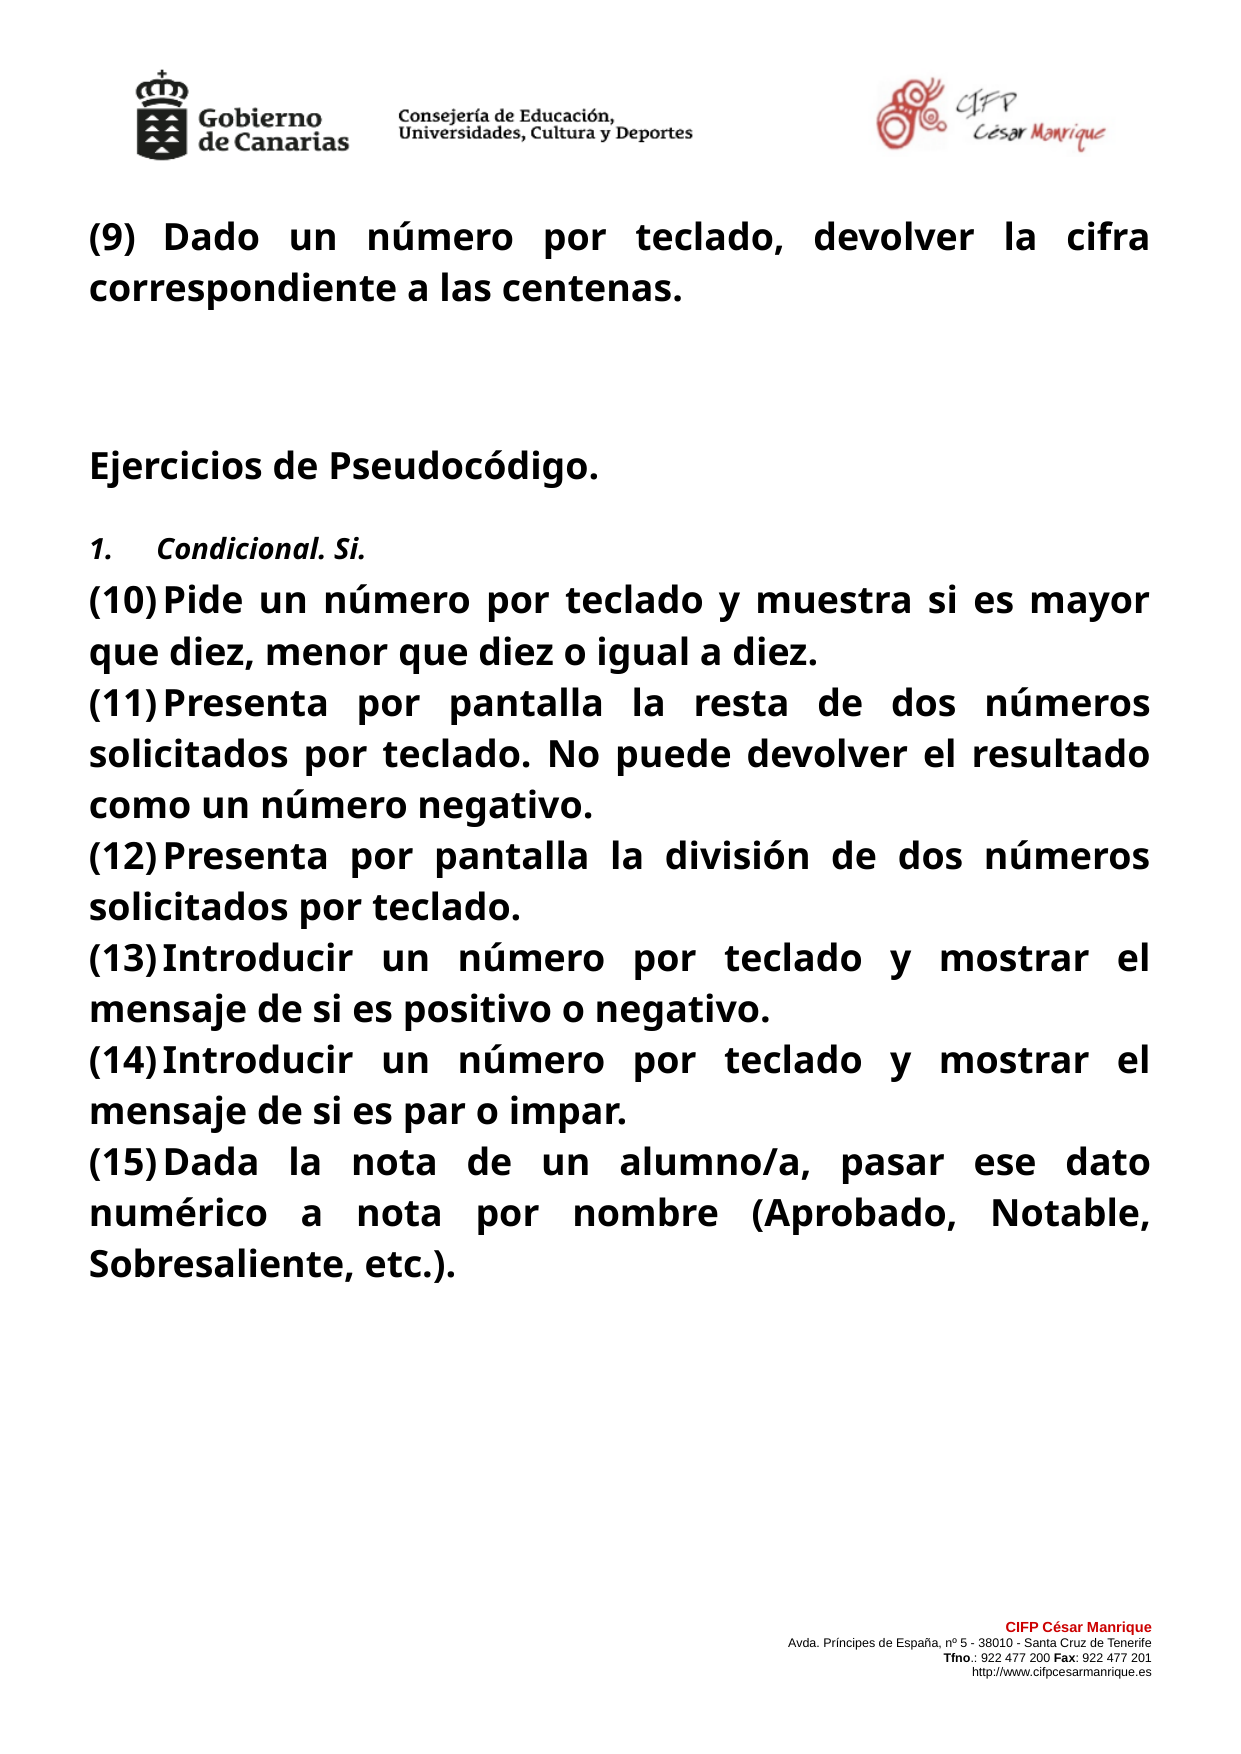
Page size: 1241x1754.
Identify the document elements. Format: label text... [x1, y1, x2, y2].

list Pide un número por teclado y muestra si es mayor que diez, menor que diez o igual a diez. [89, 574, 1152, 676]
list Presenta por pantalla la división de dos números solicitados por teclado. [89, 829, 1152, 931]
subtitle Condicional. Si. [89, 528, 1152, 568]
list Dado un número por teclado, devolver la cifra correspondiente a las centenas. [89, 210, 1152, 312]
list Dada la nota de un alumno/a, pasar ese dato numérico a nota por nombre (Aprobado, Notable, Sobresaliente, etc.). [89, 1135, 1152, 1288]
list Presenta por pantalla la resta de dos números solicitados por teclado. No puede devolver el resultado como un número negativo. [89, 676, 1152, 829]
list Introducir un número por teclado y mostrar el mensaje de si es par o impar. [89, 1033, 1152, 1135]
subtitle Ejercicios de Pseudocódigo. [89, 439, 1152, 490]
list Introducir un número por teclado y mostrar el mensaje de si es positivo o negativo. [89, 931, 1152, 1033]
picture [113, 65, 1118, 170]
